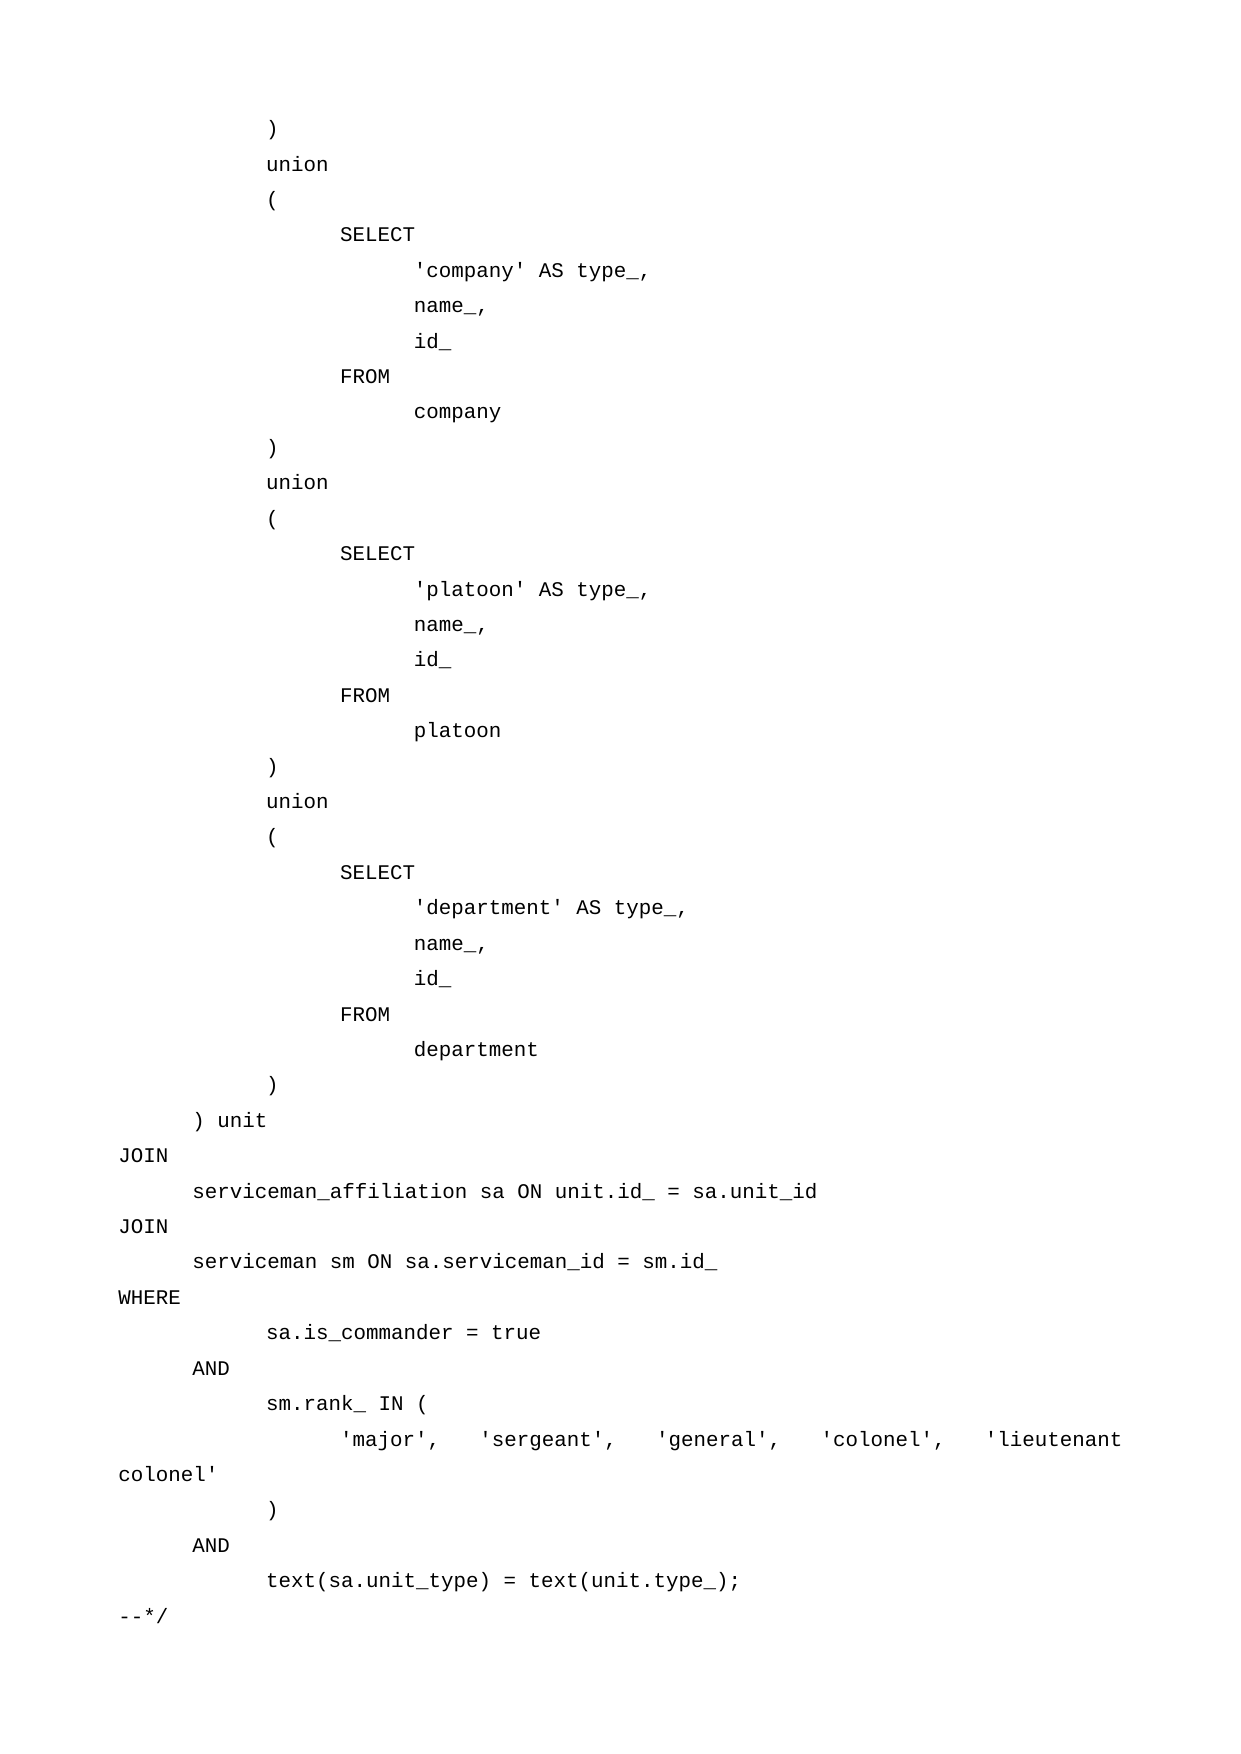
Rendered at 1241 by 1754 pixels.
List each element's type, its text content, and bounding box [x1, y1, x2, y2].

text 'platoon' AS type_, [118, 578, 1122, 602]
text ( [118, 508, 1122, 531]
text name_, [118, 614, 1122, 638]
text ( [118, 826, 1122, 850]
text FROM [118, 1003, 1122, 1027]
text serviceman sm ON sa.serviceman_id = sm.id_ [118, 1251, 1122, 1275]
text text(sa.unit_type) = text(unit.type_); [118, 1570, 1122, 1594]
text WHERE [118, 1287, 1122, 1311]
text id_ [118, 331, 1122, 354]
text FROM [118, 366, 1122, 390]
text 'company' AS type_, [118, 260, 1122, 283]
text ) [118, 1074, 1122, 1098]
text ) [118, 756, 1122, 779]
text serviceman_affiliation sa ON unit.id_ = sa.unit_id [118, 1181, 1122, 1204]
text AND [118, 1535, 1122, 1558]
text company [118, 401, 1122, 425]
text id_ [118, 968, 1122, 992]
text SELECT [118, 543, 1122, 567]
text 'department' AS type_, [118, 897, 1122, 921]
text union [118, 791, 1122, 815]
text sm.rank_ IN ( [118, 1393, 1122, 1417]
text SELECT [118, 224, 1122, 248]
text ) unit [118, 1110, 1122, 1133]
text ) [118, 437, 1122, 461]
text --*/ [118, 1606, 1122, 1629]
text ( [118, 189, 1122, 213]
text JOIN [118, 1145, 1122, 1169]
text union [118, 153, 1122, 177]
text JOIN [118, 1216, 1122, 1240]
text ) [118, 1499, 1122, 1523]
text ) [118, 118, 1122, 142]
text sa.is_commander = true [118, 1322, 1122, 1346]
text AND [118, 1358, 1122, 1381]
text union [118, 472, 1122, 496]
text name_, [118, 933, 1122, 956]
text name_, [118, 295, 1122, 319]
text 'major', 'sergeant', 'general', 'colonel', 'lieutenant colonel' [118, 1428, 1122, 1488]
text SELECT [118, 862, 1122, 886]
text platoon [118, 720, 1122, 744]
text department [118, 1039, 1122, 1063]
text FROM [118, 685, 1122, 708]
text id_ [118, 649, 1122, 673]
